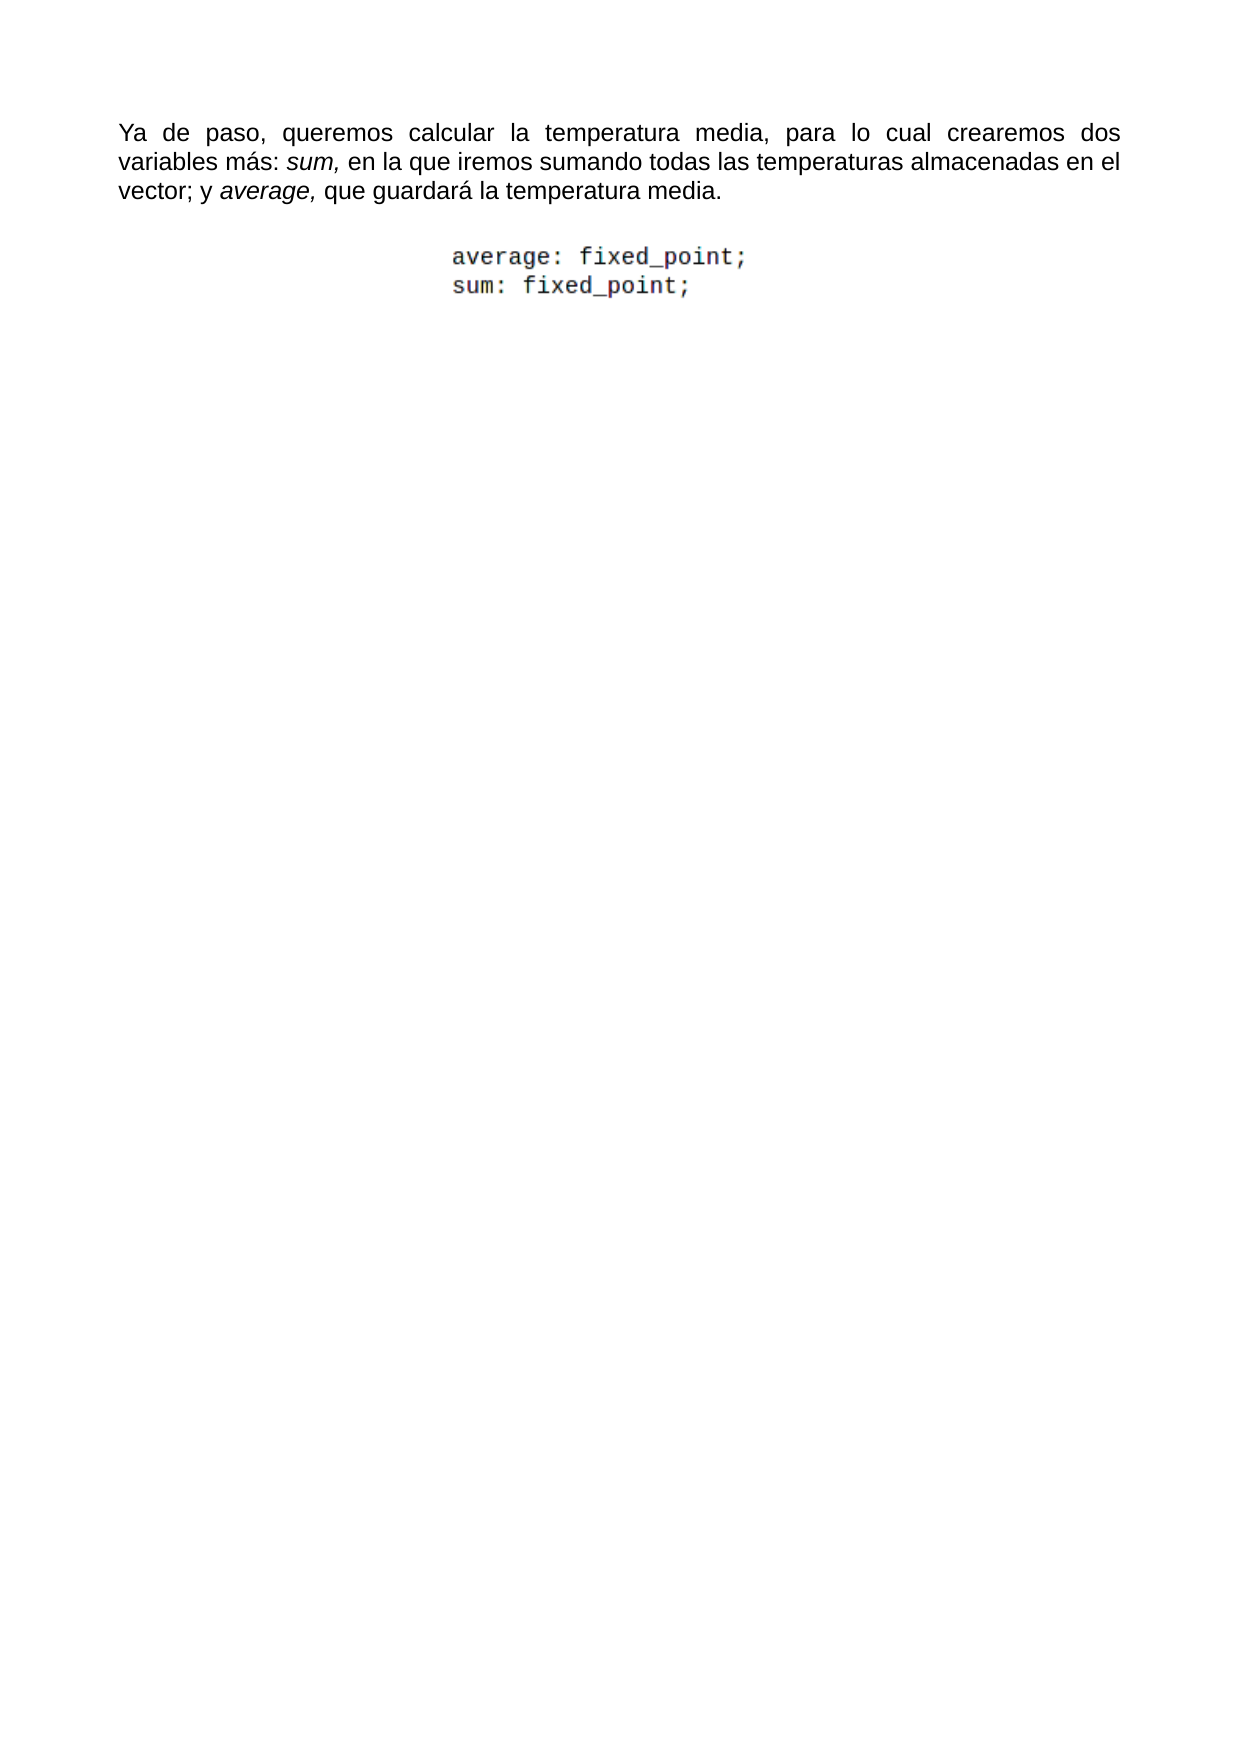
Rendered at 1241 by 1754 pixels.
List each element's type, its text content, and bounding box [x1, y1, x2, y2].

text Ya de paso, queremos calcular la temperatura media, para lo cual crearemos dos variables más: sum, en la que iremos sumando todas las temperaturas almacenadas en el vector; y average, que guardará la temperatura media. [118, 118, 1122, 204]
picture [438, 242, 802, 303]
